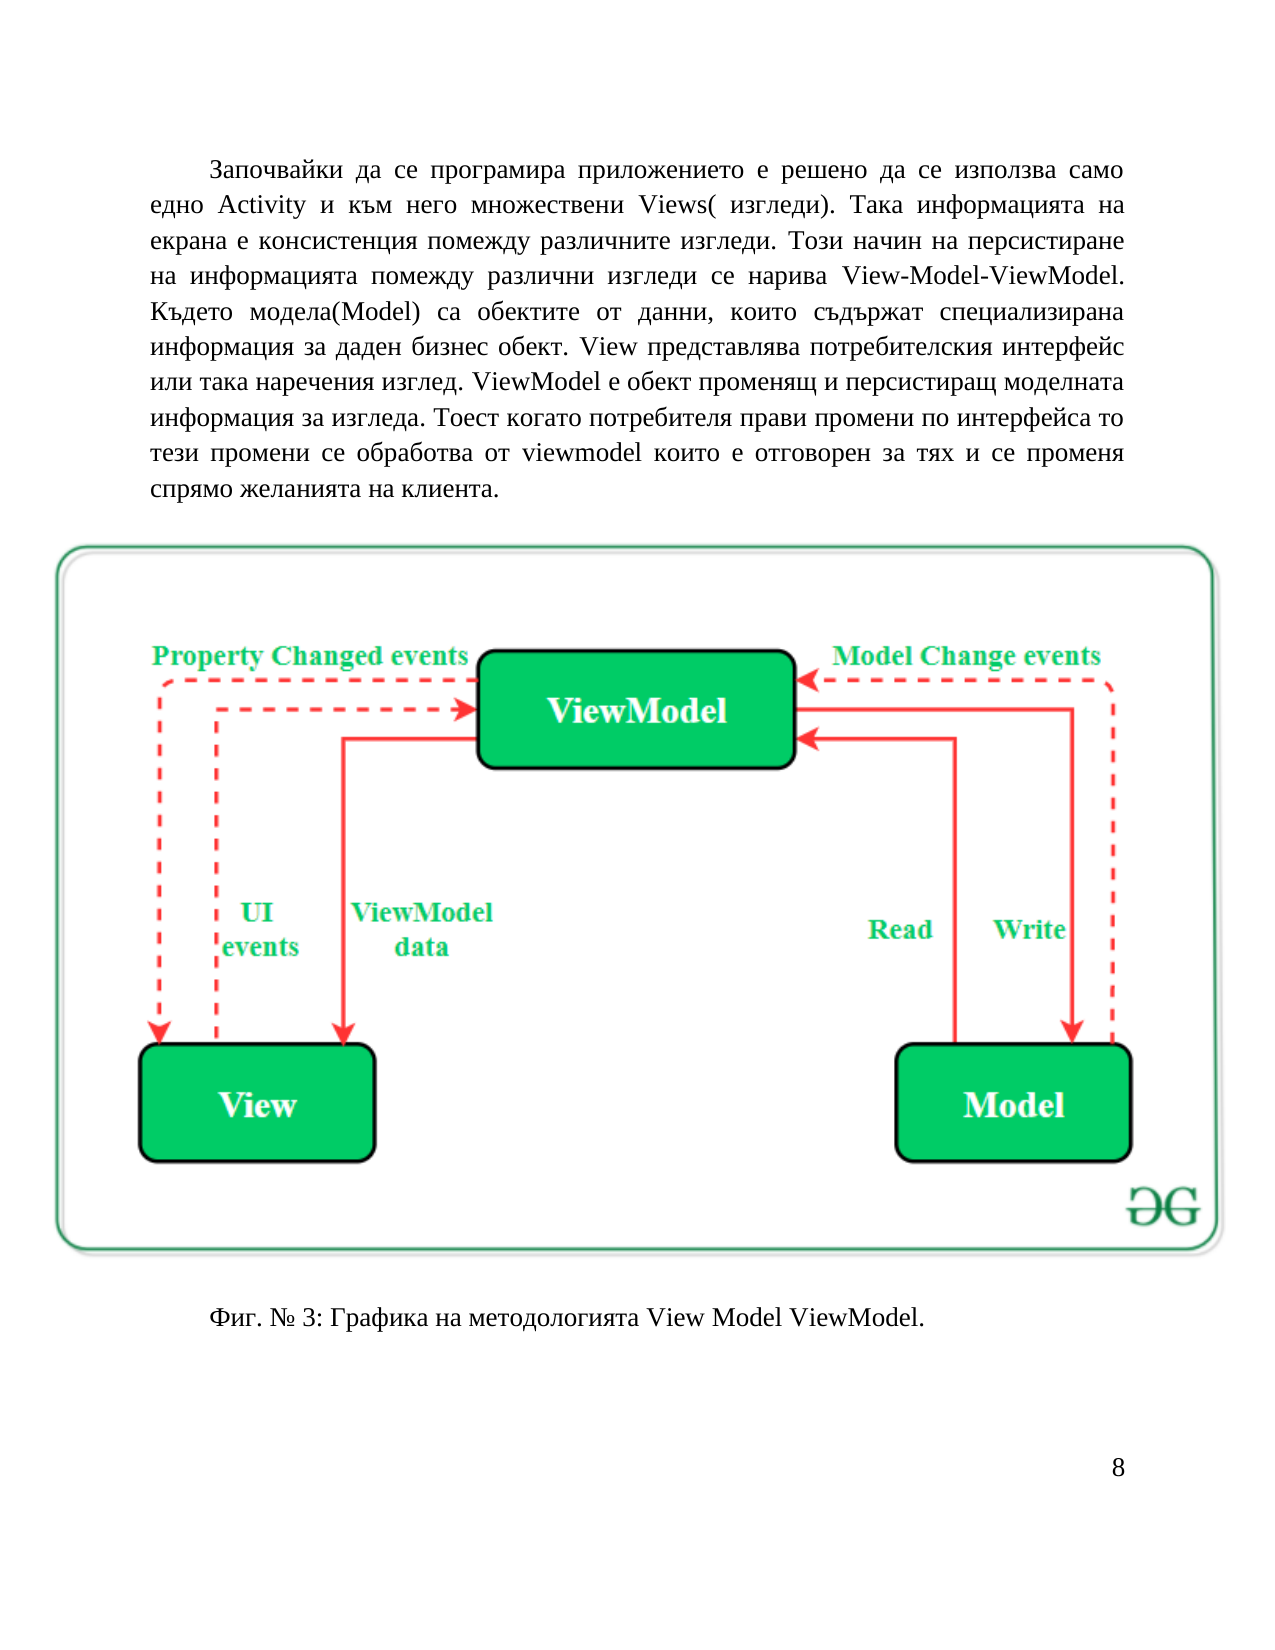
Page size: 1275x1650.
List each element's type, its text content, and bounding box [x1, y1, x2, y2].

picture [49, 540, 1226, 1263]
text Фиг. № 3: Графика на методологията View Model ViewModel. [150, 1298, 1125, 1333]
text Започвайки да се програмира приложението е решено да се използва само едно Activity и към него множествени Views( изгледи). Така информацията на екрана е консистенция помежду различните изгледи. Този начин на персистиране на информацията помежду различни изгледи се нарива View-Model-ViewModel. Където модела(Model) са обектите от данни, които съдържат специализирана информация за даден бизнес обект. View представлява потребителския интерфейс или така наречения изглед. ViewModel е обект променящ и персистиращ моделната информация за изгледа. Тоест когато потребителя прави промени по интерфейса то тези промени се обработва от viewmodel които е отговорен за тях и се променя спрямо желанията на клиента. [150, 150, 1125, 504]
